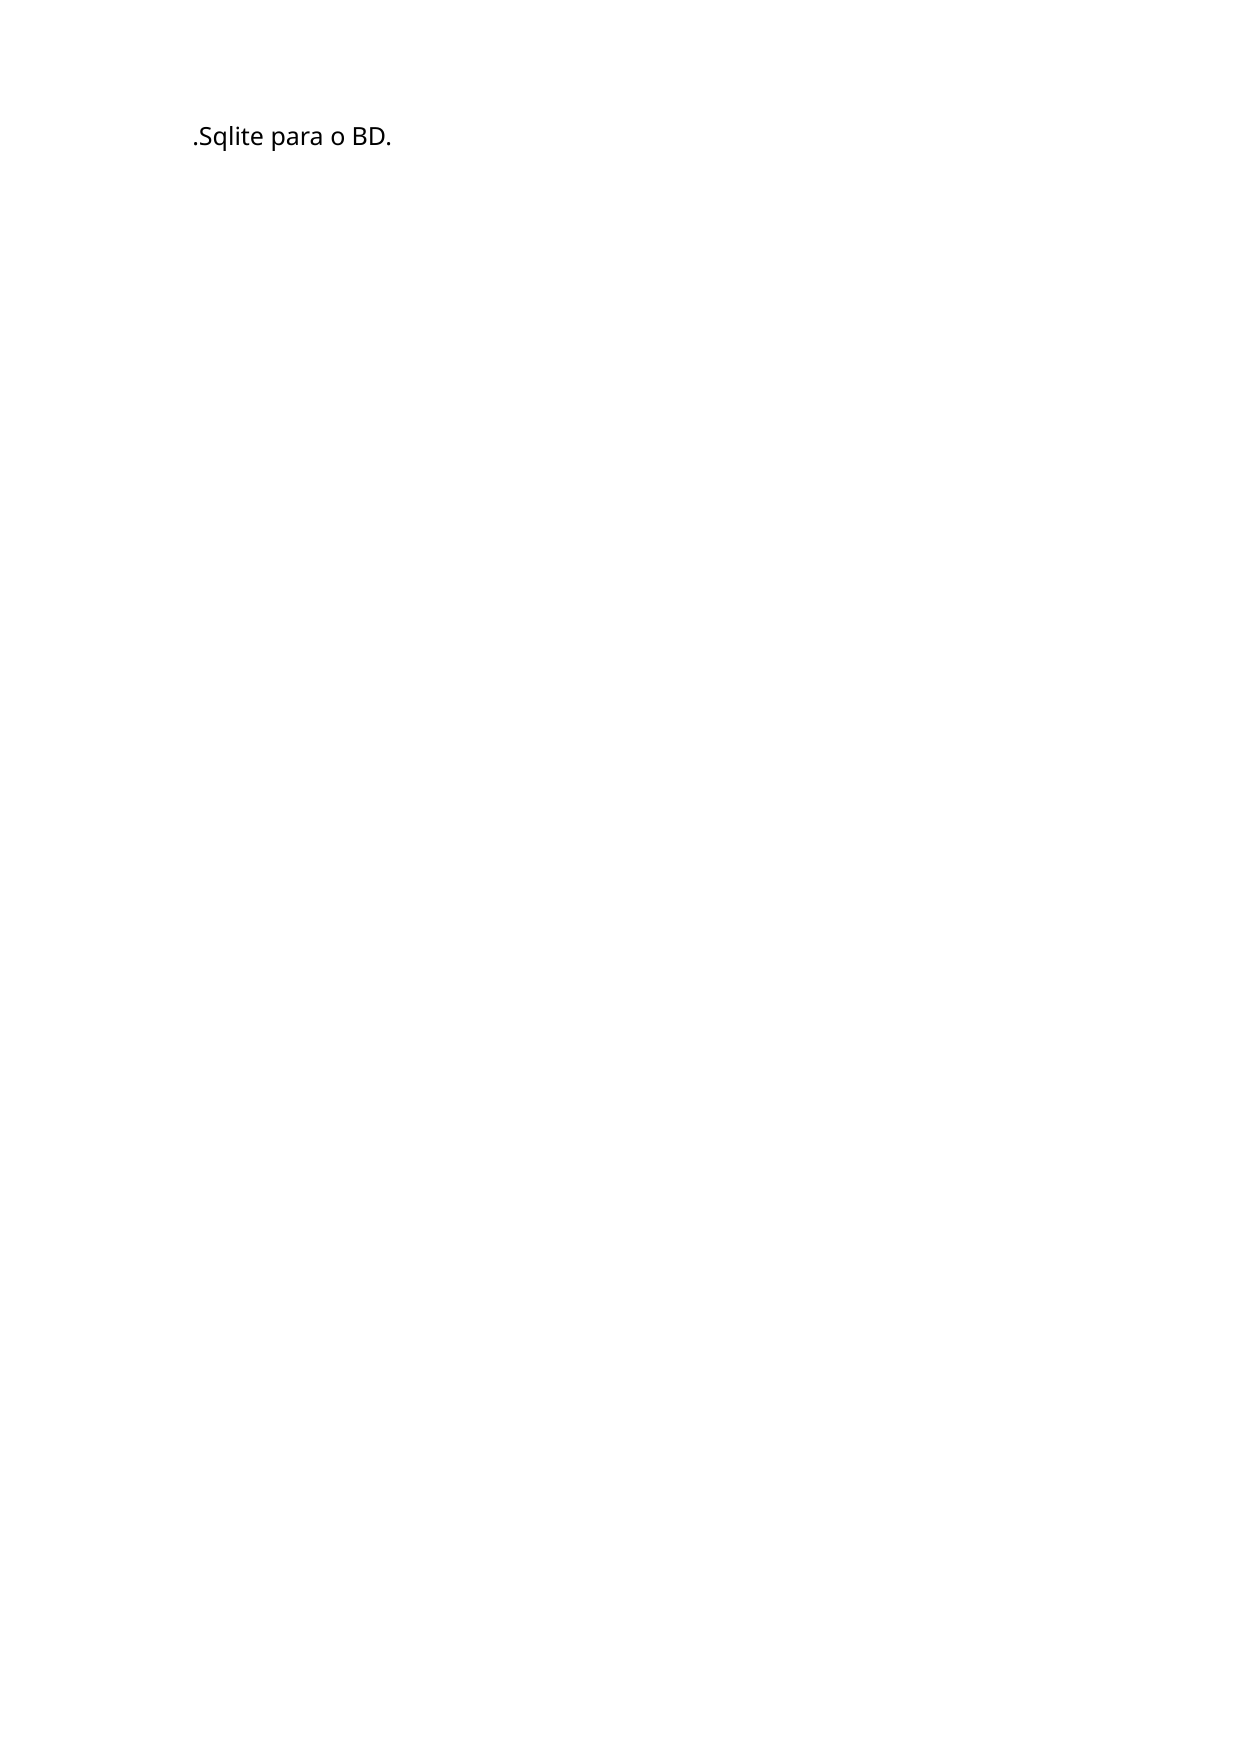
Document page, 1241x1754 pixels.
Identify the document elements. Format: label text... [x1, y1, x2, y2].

text .Sqlite para o BD. [118, 118, 1122, 152]
